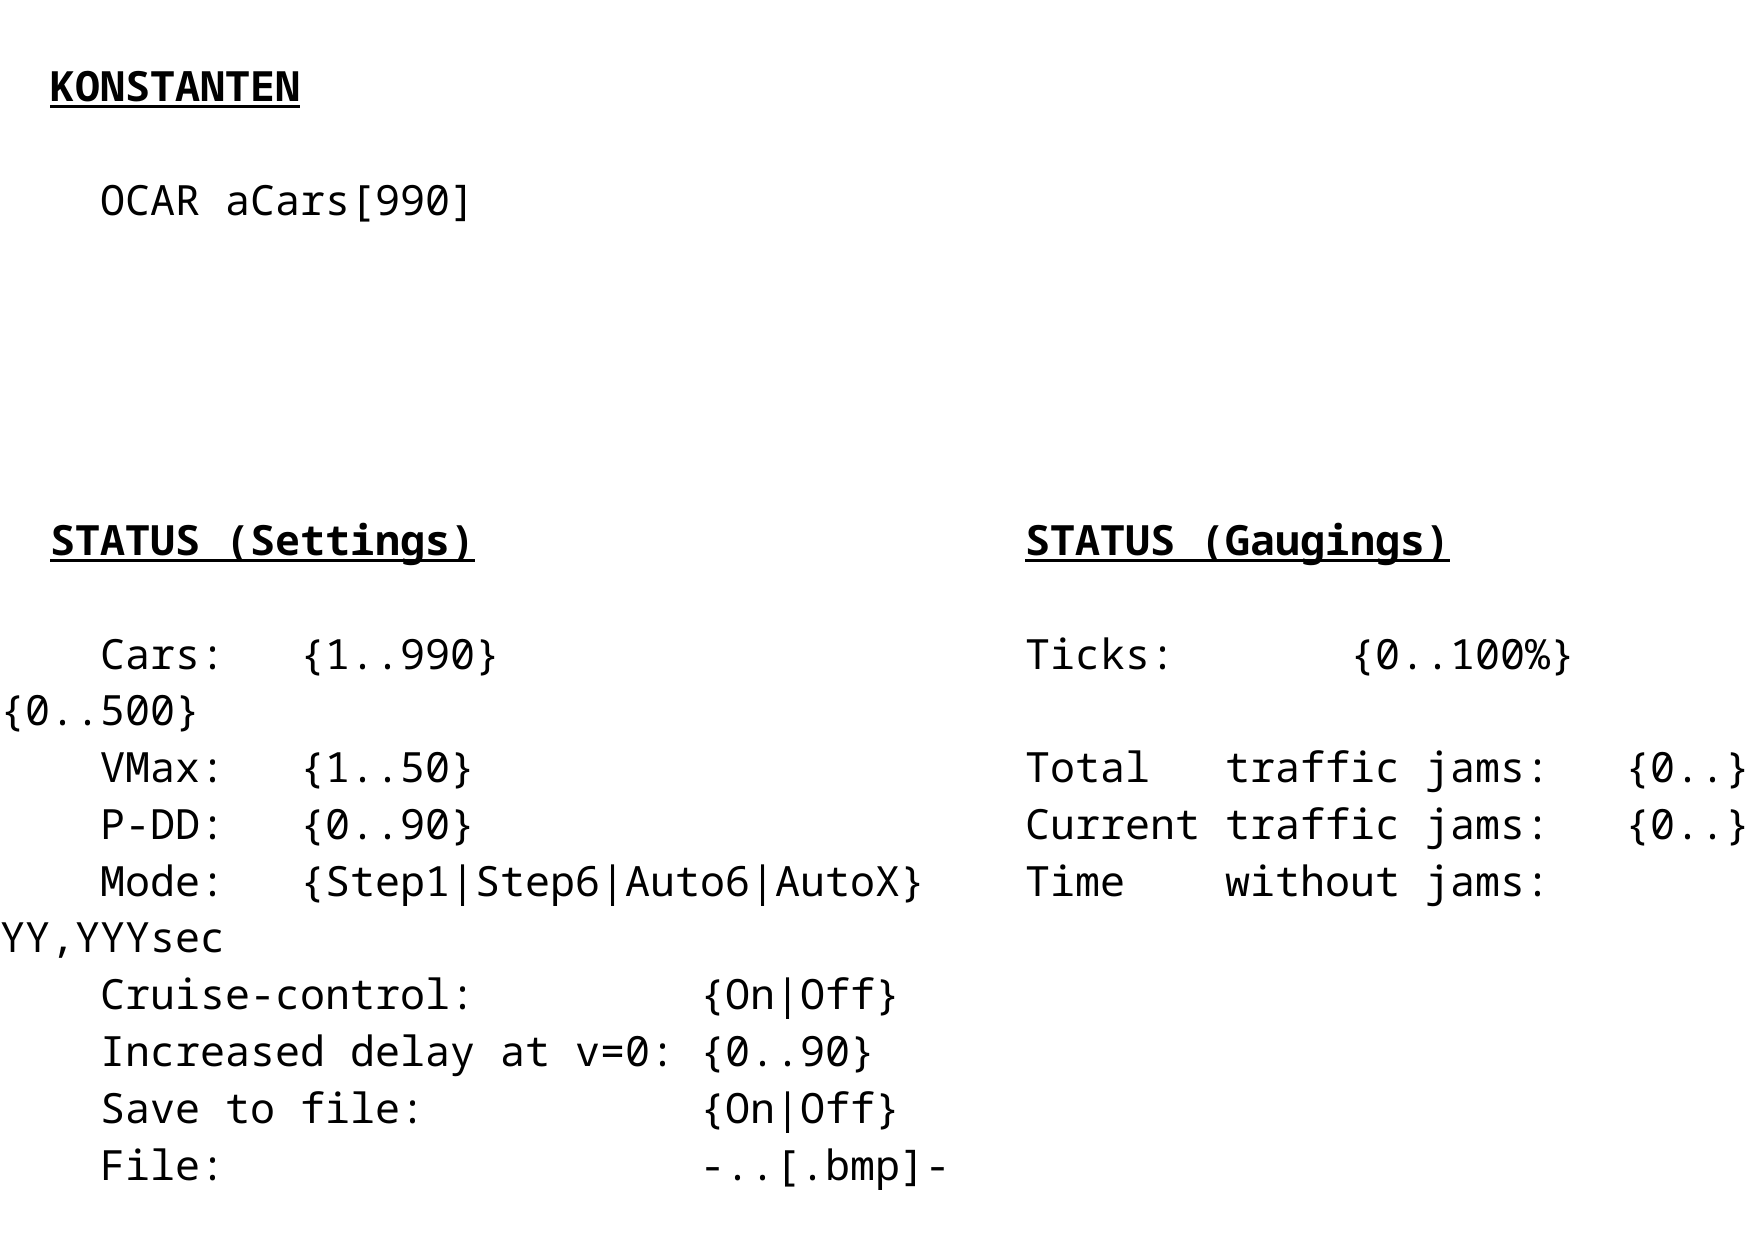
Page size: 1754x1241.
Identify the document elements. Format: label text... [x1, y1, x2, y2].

text VMax: {1..50} Total traffic jams: {0..} [0, 738, 1754, 795]
text Increased delay at v=0: {0..90} [0, 1022, 1754, 1079]
text File: -..[.bmp]- [0, 1135, 1754, 1192]
text Save to file: {On|Off} [0, 1079, 1754, 1135]
text STATUS (Settings) STATUS (Gaugings) [0, 511, 1754, 568]
text Mode: {Step1|Step6|Auto6|AutoX} Time without jams: YY,YYYsec [0, 852, 1754, 965]
text P-DD: {0..90} Current traffic jams: {0..} [0, 795, 1754, 852]
text KONSTANTEN [0, 57, 1754, 113]
text Cruise-control: {On|Off} [0, 965, 1754, 1022]
text OCAR aCars[990] [0, 170, 1754, 227]
text Cars: {1..990} Ticks: {0..100%} {0..500} [0, 624, 1754, 738]
